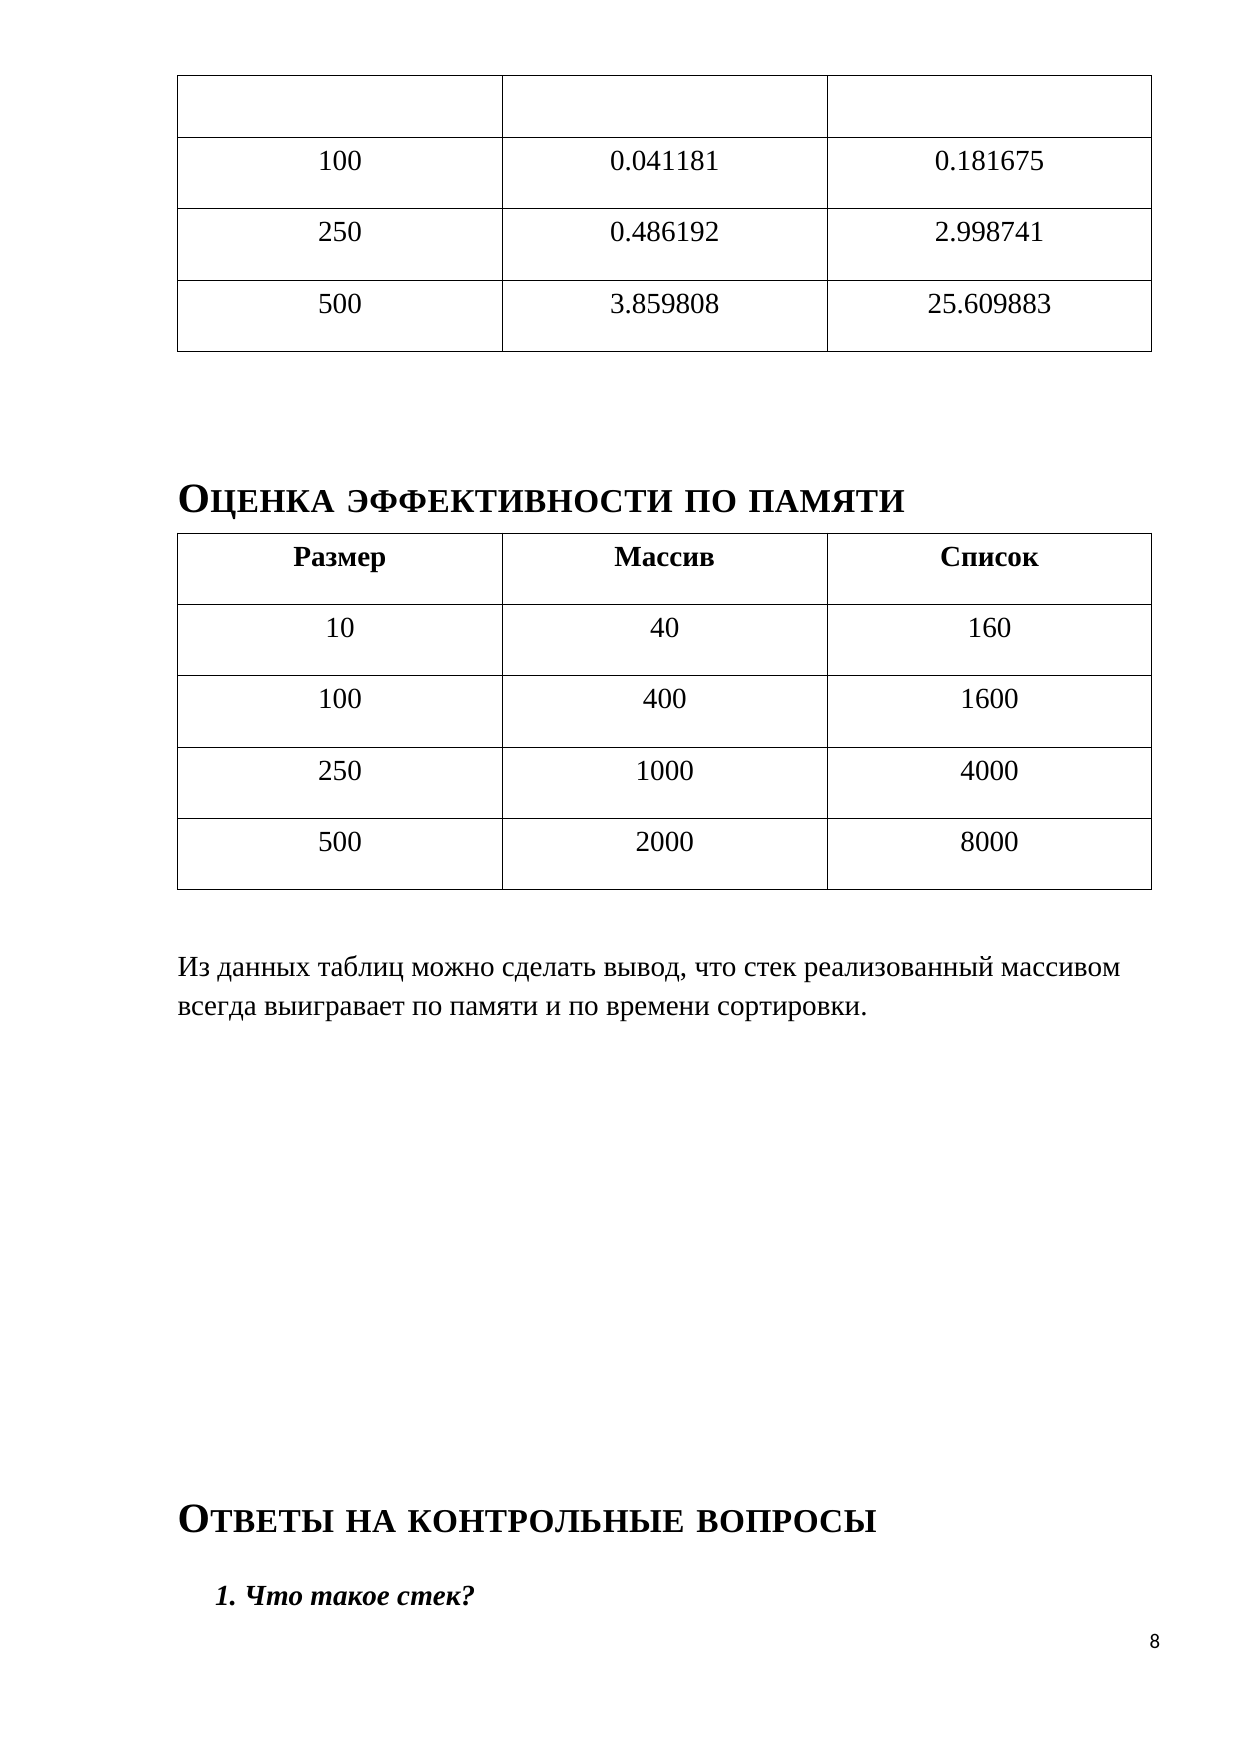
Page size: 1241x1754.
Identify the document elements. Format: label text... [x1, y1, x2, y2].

subtitle Ответы на контрольные вопросы [177, 1494, 1152, 1542]
table_header Размер [178, 534, 502, 604]
table_cell 500 [178, 281, 502, 351]
table_cell 3.859808 [503, 281, 827, 351]
table_cell [178, 76, 502, 137]
table_cell 400 [503, 676, 827, 746]
table_cell [503, 76, 827, 137]
text 1. Что такое стек? [215, 1578, 1152, 1611]
table_cell 250 [178, 748, 502, 818]
table_cell 100 [178, 676, 502, 746]
text Из данных таблиц можно сделать вывод, что стек реализованный массивом всегда выигравает по памяти и по времени сортировки. [177, 949, 1152, 1021]
table_cell 0.041181 [503, 138, 827, 208]
table_cell 25.609883 [828, 281, 1151, 351]
table_cell 8000 [828, 819, 1151, 889]
table_cell 0.181675 [828, 138, 1151, 208]
table_cell 0.486192 [503, 209, 827, 279]
table_cell 10 [178, 605, 502, 675]
table_cell [828, 76, 1151, 137]
table_cell 250 [178, 209, 502, 279]
table_cell 2.998741 [828, 209, 1151, 279]
table_header Список [828, 534, 1151, 604]
table_cell 500 [178, 819, 502, 889]
table_cell 160 [828, 605, 1151, 675]
table_header Массив [503, 534, 827, 604]
subtitle Оценка эффективности по памяти [177, 473, 1152, 521]
table_cell 100 [178, 138, 502, 208]
table_cell 40 [503, 605, 827, 675]
table_cell 1600 [828, 676, 1151, 746]
table_cell 1000 [503, 748, 827, 818]
table_cell 4000 [828, 748, 1151, 818]
table_cell 2000 [503, 819, 827, 889]
